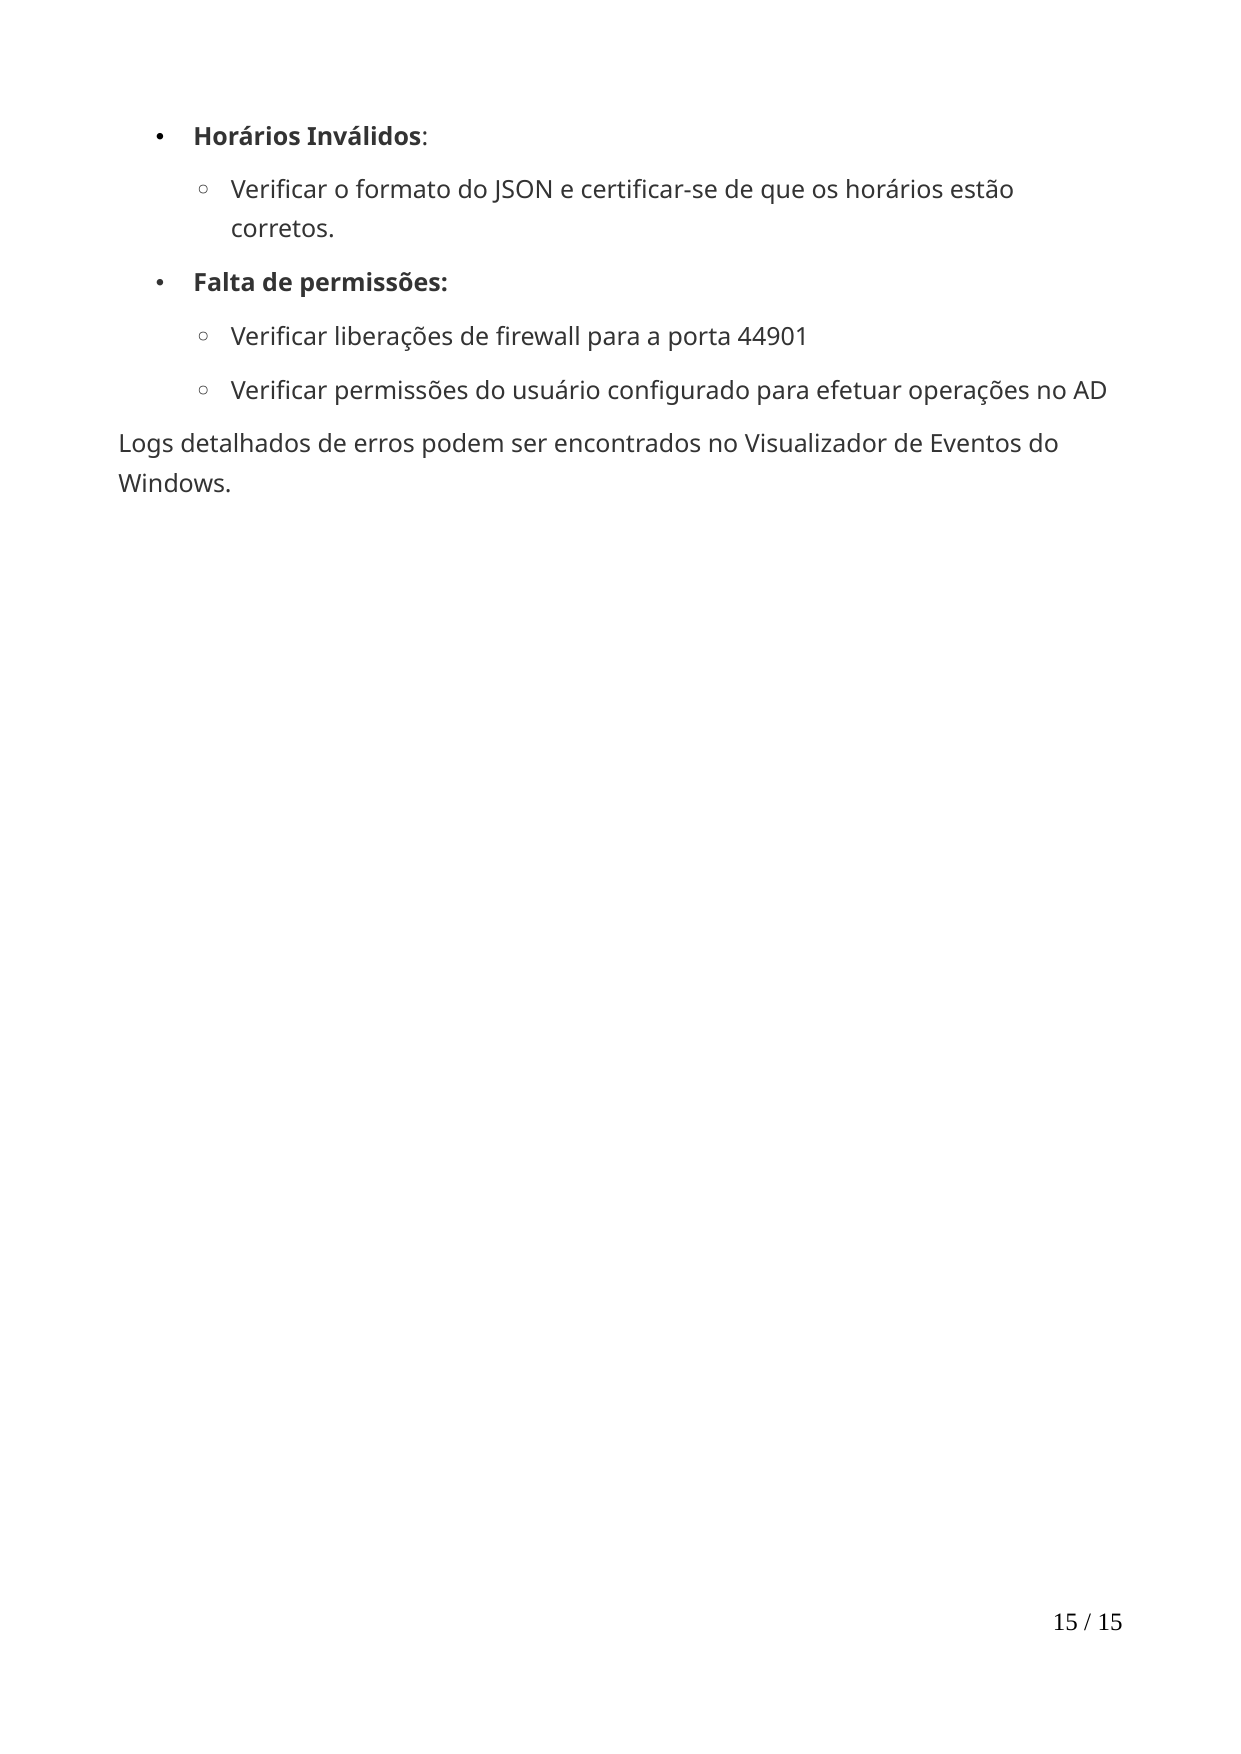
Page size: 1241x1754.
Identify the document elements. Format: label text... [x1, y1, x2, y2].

list Verificar liberações de firewall para a porta 44901 [193, 318, 1122, 353]
text Logs detalhados de erros podem ser encontrados no Visualizador de Eventos do Windows. [118, 426, 1122, 499]
list Falta de permissões: [156, 265, 1122, 299]
list Verificar o formato do JSON e certificar-se de que os horários estão corretos. [193, 172, 1122, 245]
list Horários Inválidos: [156, 118, 1122, 152]
list Verificar permissões do usuário configurado para efetuar operações no AD [193, 372, 1122, 406]
